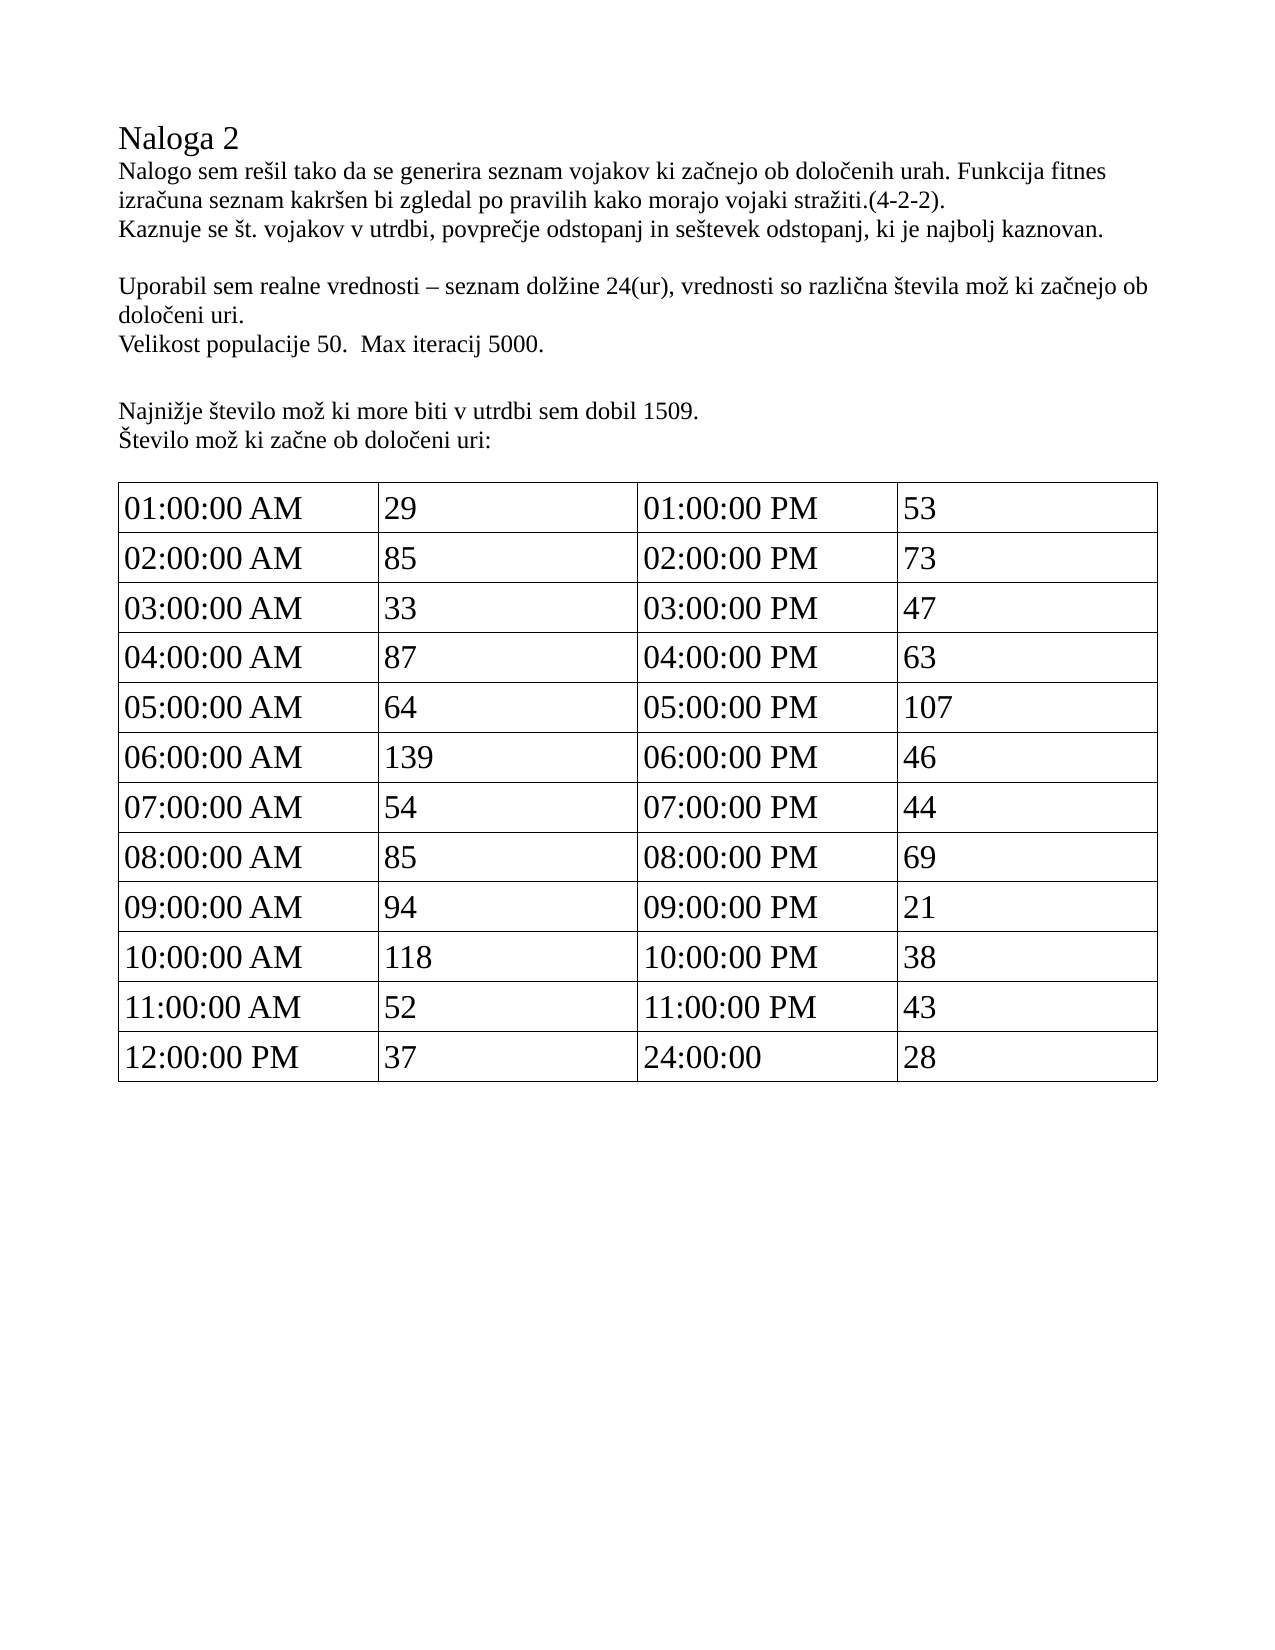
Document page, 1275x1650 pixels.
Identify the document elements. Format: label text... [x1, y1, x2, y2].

table_cell 09:00:00 AM [119, 882, 378, 931]
table_cell 04:00:00 AM [119, 633, 378, 682]
table_cell 28 [898, 1032, 1157, 1081]
table_cell 11:00:00 AM [119, 982, 378, 1031]
text Nalogo sem rešil tako da se generira seznam vojakov ki začnejo ob določenih urah. Funkcija fitnes izračuna seznam kakršen bi zgledal po pravilih kako morajo vojaki stražiti.(4-2-2). [118, 156, 1157, 214]
table_cell 85 [379, 833, 637, 881]
table_cell 69 [898, 833, 1157, 881]
table_cell 08:00:00 PM [638, 833, 897, 881]
text Velikost populacije 50. Max iteracij 5000. [118, 329, 1157, 358]
table_cell 07:00:00 AM [119, 783, 378, 832]
table_cell 38 [898, 932, 1157, 981]
table_cell 02:00:00 PM [638, 533, 897, 582]
table_cell 21 [898, 882, 1157, 931]
table_cell 64 [379, 683, 637, 732]
table_cell 08:00:00 AM [119, 833, 378, 881]
table_cell 139 [379, 733, 637, 782]
table_cell 37 [379, 1032, 637, 1081]
text Naloga 2 [118, 118, 1157, 156]
table_cell 118 [379, 932, 637, 981]
table_cell 73 [898, 533, 1157, 582]
table_cell 87 [379, 633, 637, 682]
table_cell 47 [898, 583, 1157, 632]
table_cell 02:00:00 AM [119, 533, 378, 582]
table_cell 07:00:00 PM [638, 783, 897, 832]
table_header 01:00:00 AM [119, 483, 378, 532]
table_cell 11:00:00 PM [638, 982, 897, 1031]
table_cell 107 [898, 683, 1157, 732]
table_cell 52 [379, 982, 637, 1031]
table_cell 03:00:00 PM [638, 583, 897, 632]
table_cell 09:00:00 PM [638, 882, 897, 931]
table_cell 46 [898, 733, 1157, 782]
table_cell 94 [379, 882, 637, 931]
table_cell 44 [898, 783, 1157, 832]
table_cell 06:00:00 PM [638, 733, 897, 782]
table_cell 03:00:00 AM [119, 583, 378, 632]
text Uporabil sem realne vrednosti – seznam dolžine 24(ur), vrednosti so različna števila mož ki začnejo ob določeni uri. [118, 271, 1157, 329]
table_cell 05:00:00 AM [119, 683, 378, 732]
table_cell 24:00:00 [638, 1032, 897, 1081]
table_cell 33 [379, 583, 637, 632]
text Kaznuje se št. vojakov v utrdbi, povprečje odstopanj in seštevek odstopanj, ki je najbolj kaznovan. [118, 214, 1157, 243]
table_cell 10:00:00 AM [119, 932, 378, 981]
table_cell 43 [898, 982, 1157, 1031]
table_cell 05:00:00 PM [638, 683, 897, 732]
text Najnižje število mož ki more biti v utrdbi sem dobil 1509. [118, 396, 1157, 425]
table_cell 85 [379, 533, 637, 582]
table_cell 54 [379, 783, 637, 832]
table_header 01:00:00 PM [638, 483, 897, 532]
table_cell 06:00:00 AM [119, 733, 378, 782]
table_header 53 [898, 483, 1157, 532]
table_cell 63 [898, 633, 1157, 682]
table_header 29 [379, 483, 637, 532]
text Število mož ki začne ob določeni uri: [118, 425, 1157, 453]
table_cell 10:00:00 PM [638, 932, 897, 981]
table_cell 04:00:00 PM [638, 633, 897, 682]
table_cell 12:00:00 PM [119, 1032, 378, 1081]
